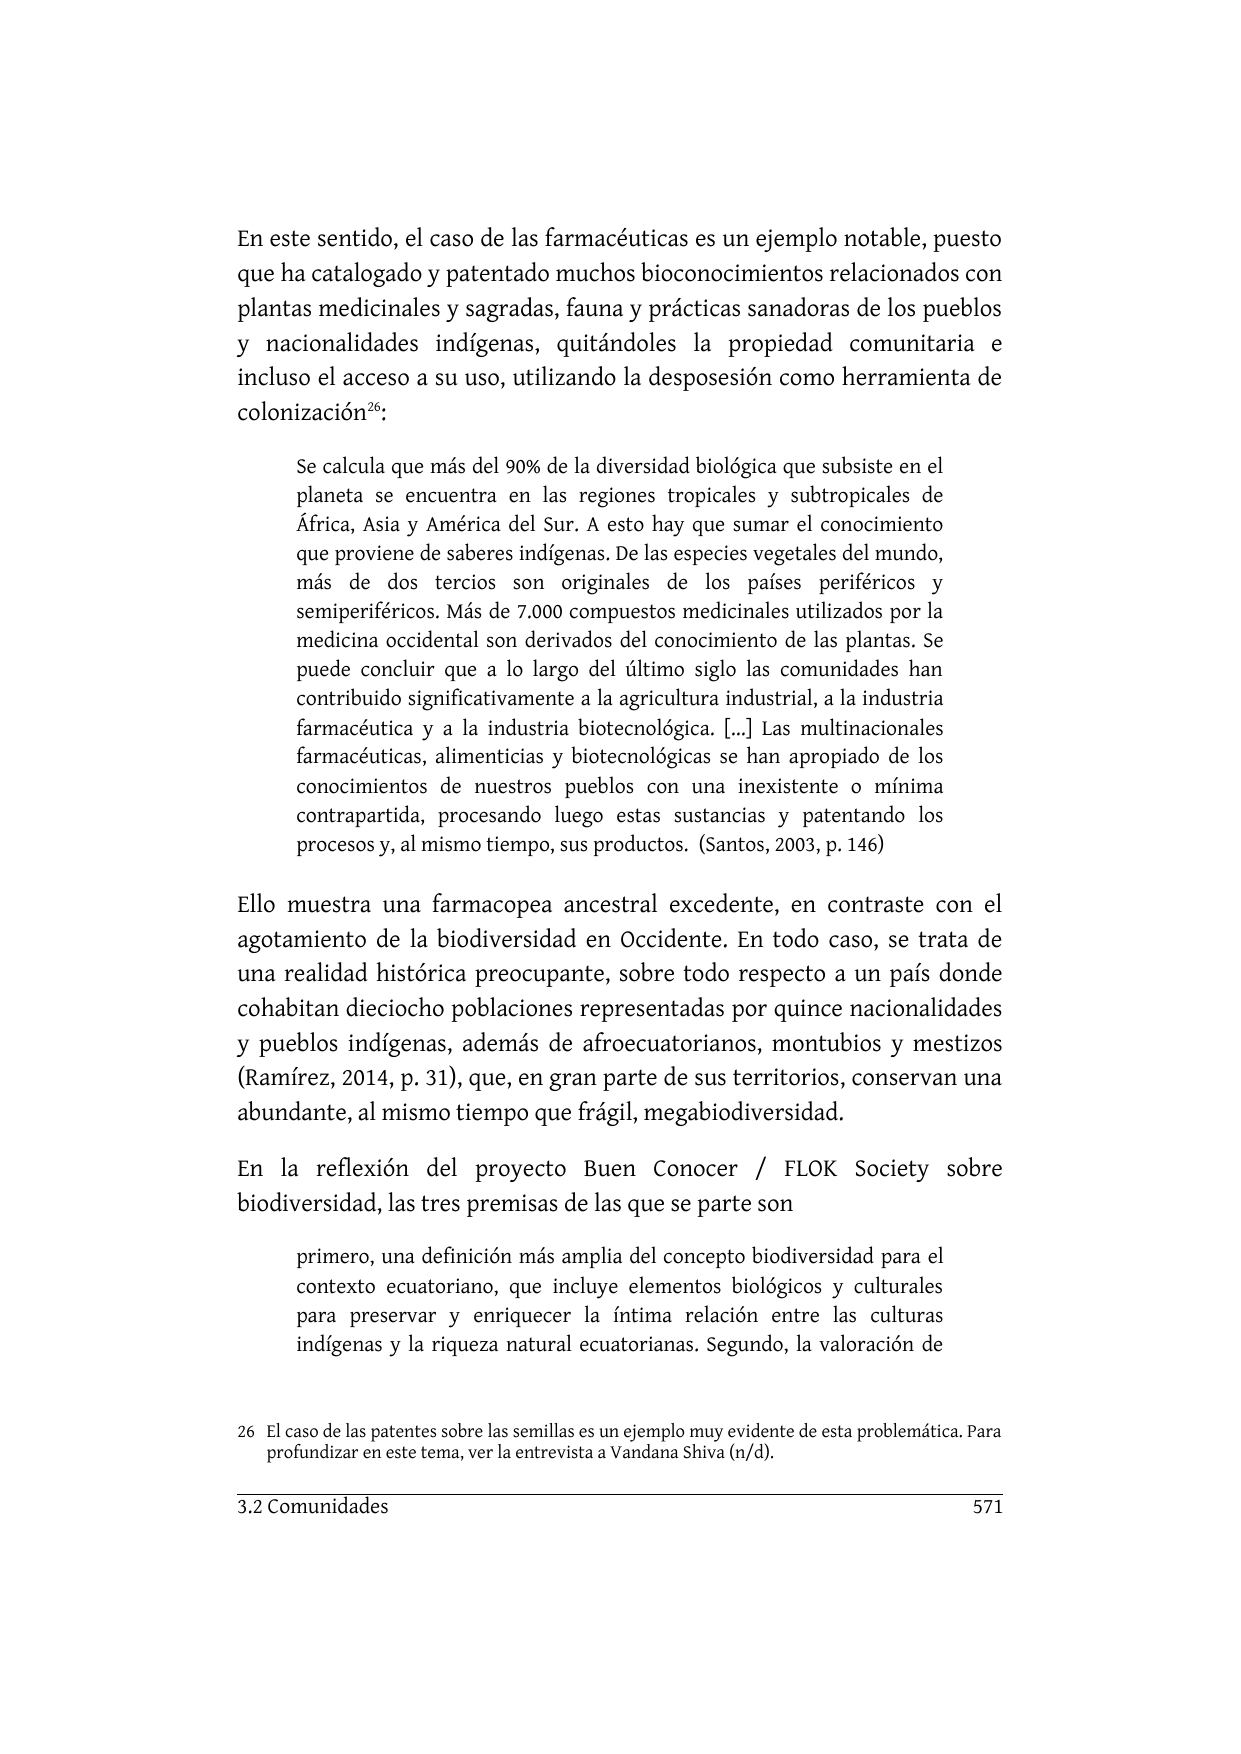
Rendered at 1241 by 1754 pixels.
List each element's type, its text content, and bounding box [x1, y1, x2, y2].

text Ello muestra una farmacopea ancestral excedente, en contraste con el agotamiento de la biodiversidad en Occidente. En todo caso, se trata de una realidad histórica preocupante, sobre todo respecto a un país donde cohabitan dieciocho poblaciones representadas por quince nacionalidades y pueblos indígenas, además de afroecuatorianos, montubios y mestizos (Ramírez, 2014, p. 31), que, en gran parte de sus territorios, conservan una abundante, al mismo tiempo que frágil, megabiodiversidad. [237, 891, 1003, 1128]
text El caso de las patentes sobre las semillas es un ejemplo muy evidente de esta problemática. Para profundizar en este tema, ver la entrevista a Vandana Shiva (n/d). [237, 1421, 1003, 1464]
text En la reflexión del proyecto Buen Conocer / FLOK Society sobre biodiversidad, las tres premisas de las que se parte son [237, 1154, 1003, 1218]
text Se calcula que más del 90% de la diversidad biológica que subsiste en el planeta se encuentra en las regiones tropicales y subtropicales de África, Asia y América del Sur. A esto hay que sumar el conocimiento que proviene de saberes indígenas. De las especies vegetales del mundo, más de dos tercios son originales de los países periféricos y semiperiféricos. Más de 7.000 compuestos medicinales utilizados por la medicina occidental son derivados del conocimiento de las plantas. Se puede concluir que a lo largo del último siglo las comunidades han contribuido significativamente a la agricultura industrial, a la industria farmacéutica y a la industria biotecnológica. [...] Las multinacionales farmacéuticas, alimenticias y biotecnológicas se han apropiado de los conocimientos de nuestros pueblos con una inexistente o mínima contrapartida, procesando luego estas sustancias y patentando los procesos y, al mismo tiempo, sus productos. (Santos, 2003, p. 146) [296, 454, 944, 857]
text primero, una definición más amplia del concepto biodiversidad para el contexto ecuatoriano, que incluye elementos biológicos y culturales para preservar y enriquecer la íntima relación entre las culturas indígenas y la riqueza natural ecuatorianas. Segundo, la valoración de [296, 1245, 944, 1357]
text En este sentido, el caso de las farmacéuticas es un ejemplo notable, puesto que ha catalogado y patentado muchos bioconocimientos relacionados con plantas medicinales y sagradas, fauna y prácticas sanadoras de los pueblos y nacionalidades indígenas, quitándoles la propiedad comunitaria e incluso el acceso a su uso, utilizando la desposesión como herramienta de colonización: [237, 225, 1003, 427]
